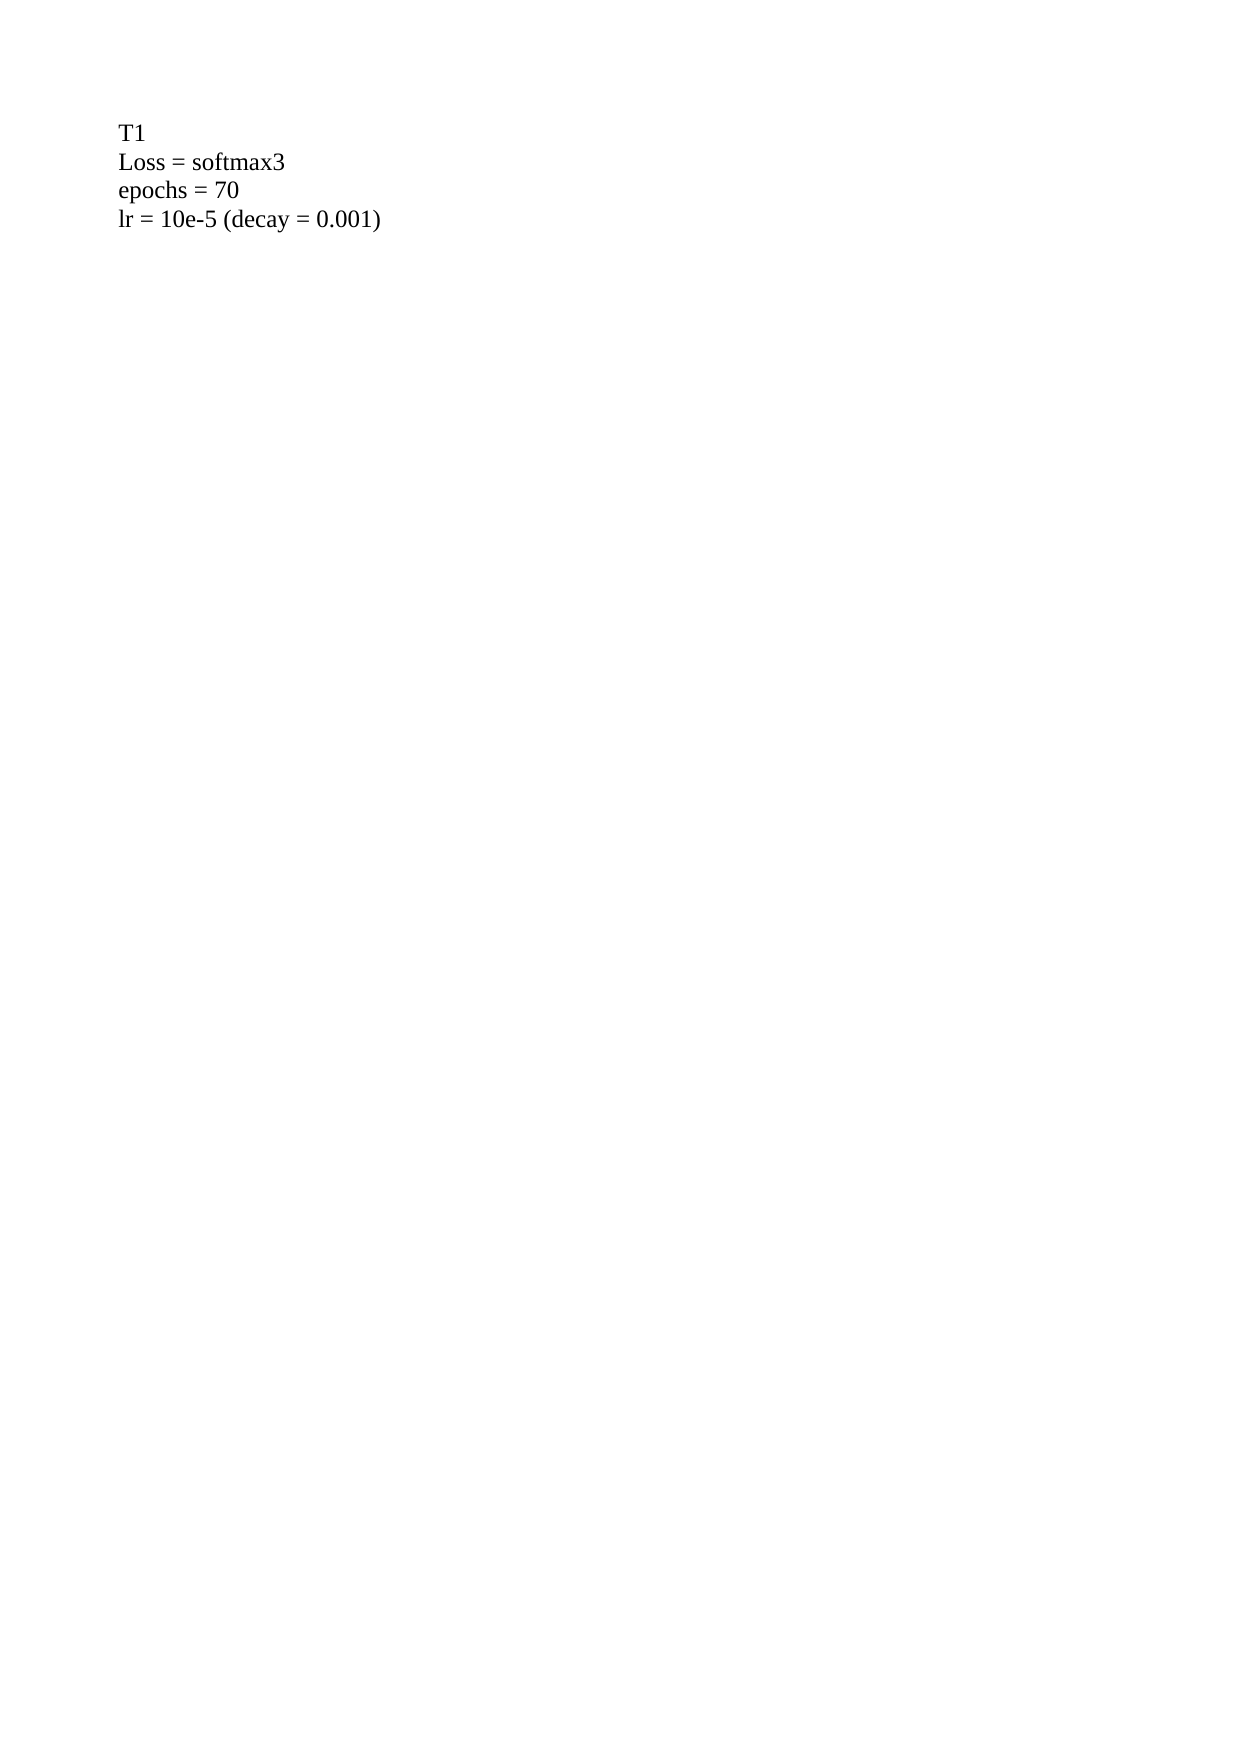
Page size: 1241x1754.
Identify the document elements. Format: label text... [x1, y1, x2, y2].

text T1 [118, 118, 1122, 147]
text Loss = softmax3 [118, 147, 1122, 176]
text epochs = 70 [118, 176, 1122, 204]
text lr = 10e-5 (decay = 0.001) [118, 204, 1122, 233]
